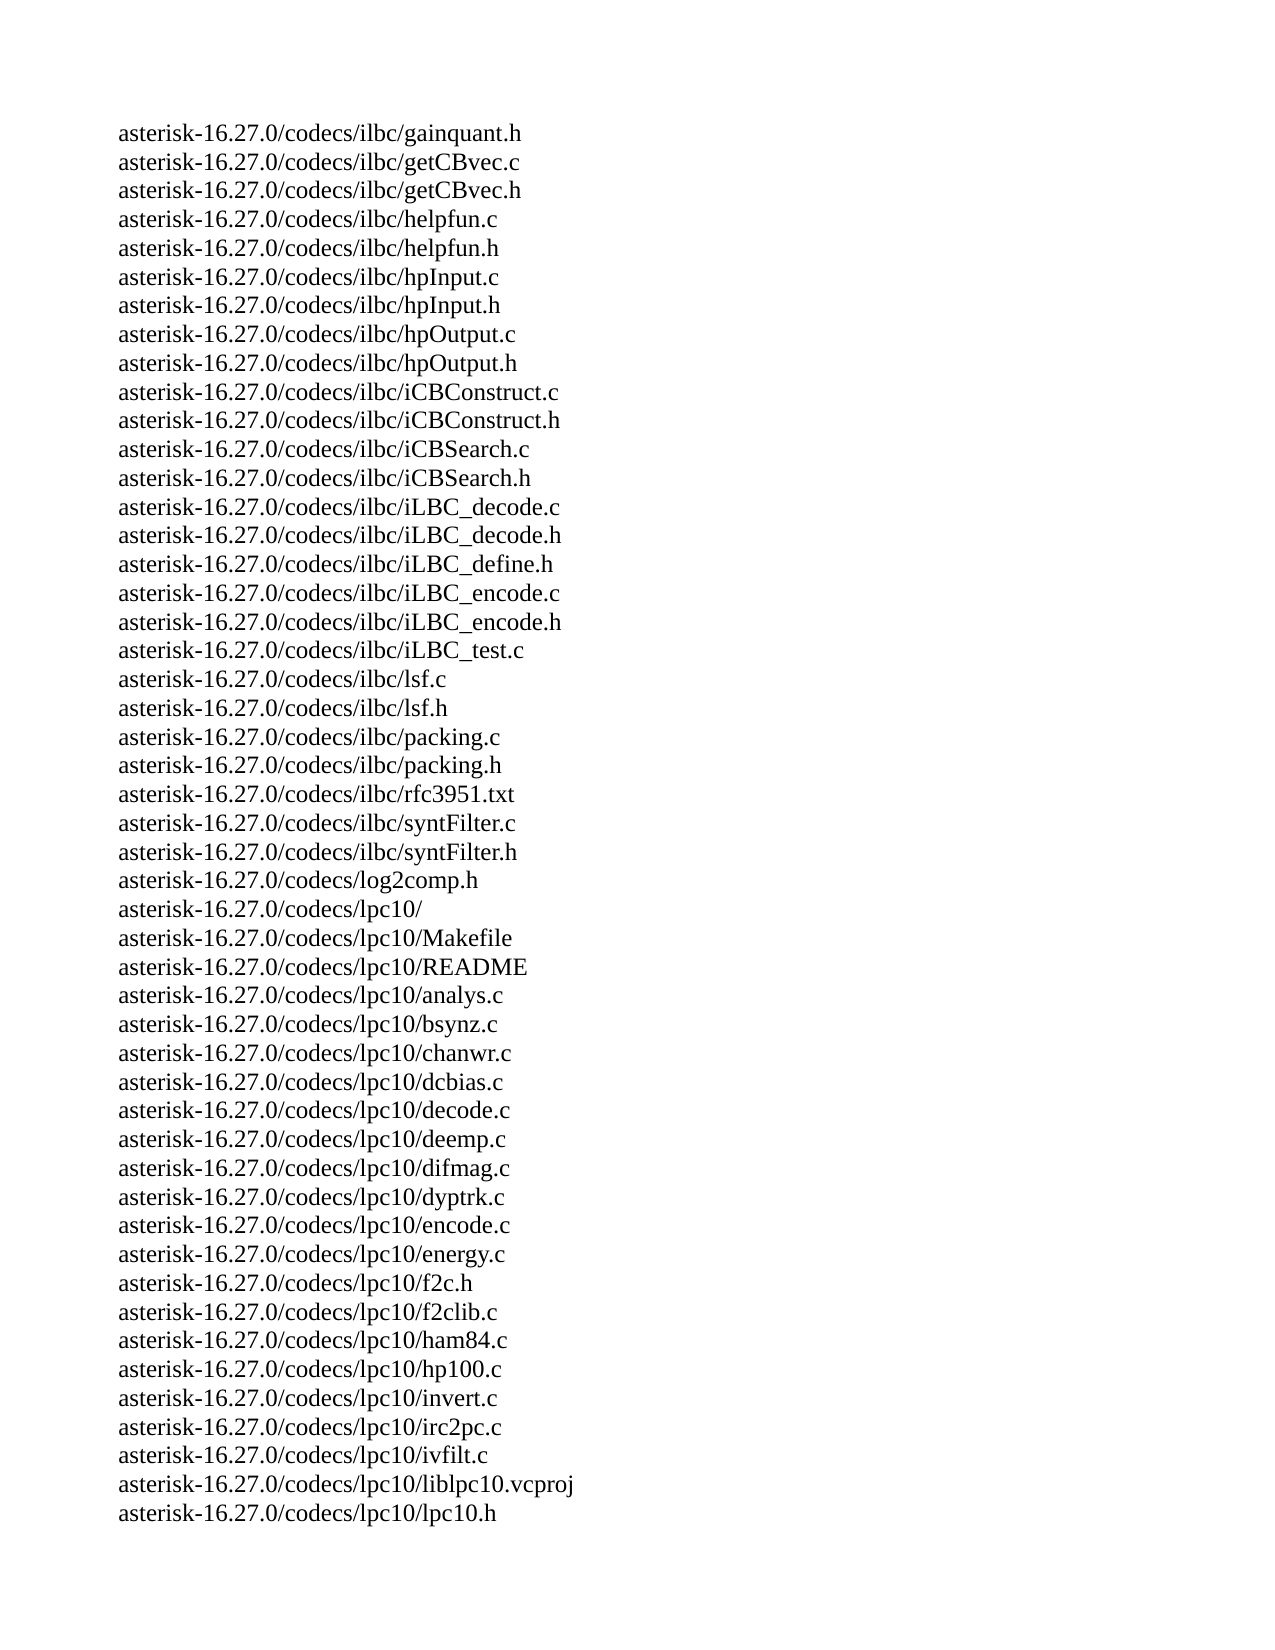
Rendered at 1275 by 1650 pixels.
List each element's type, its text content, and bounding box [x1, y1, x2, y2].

text asterisk-16.27.0/codecs/ilbc/iCBSearch.h [118, 463, 1157, 492]
text asterisk-16.27.0/codecs/log2comp.h [118, 866, 1157, 894]
text asterisk-16.27.0/codecs/lpc10/decode.c [118, 1096, 1157, 1124]
text asterisk-16.27.0/codecs/lpc10/f2c.h [118, 1268, 1157, 1297]
text asterisk-16.27.0/codecs/lpc10/lpc10.h [118, 1498, 1157, 1527]
text asterisk-16.27.0/codecs/ilbc/iLBC_encode.c [118, 578, 1157, 607]
text asterisk-16.27.0/codecs/lpc10/liblpc10.vcproj [118, 1469, 1157, 1498]
text asterisk-16.27.0/codecs/ilbc/iLBC_decode.h [118, 521, 1157, 549]
text asterisk-16.27.0/codecs/lpc10/f2clib.c [118, 1297, 1157, 1326]
text asterisk-16.27.0/codecs/lpc10/dcbias.c [118, 1067, 1157, 1096]
text asterisk-16.27.0/codecs/ilbc/iLBC_define.h [118, 549, 1157, 578]
text asterisk-16.27.0/codecs/ilbc/getCBvec.h [118, 176, 1157, 204]
text asterisk-16.27.0/codecs/lpc10/deemp.c [118, 1124, 1157, 1153]
text asterisk-16.27.0/codecs/lpc10/Makefile [118, 923, 1157, 952]
text asterisk-16.27.0/codecs/ilbc/packing.c [118, 722, 1157, 751]
text asterisk-16.27.0/codecs/ilbc/gainquant.h [118, 118, 1157, 147]
text asterisk-16.27.0/codecs/lpc10/encode.c [118, 1211, 1157, 1239]
text asterisk-16.27.0/codecs/ilbc/helpfun.c [118, 204, 1157, 233]
text asterisk-16.27.0/codecs/lpc10/bsynz.c [118, 1009, 1157, 1038]
text asterisk-16.27.0/codecs/ilbc/syntFilter.h [118, 837, 1157, 866]
text asterisk-16.27.0/codecs/ilbc/syntFilter.c [118, 808, 1157, 837]
text asterisk-16.27.0/codecs/ilbc/lsf.h [118, 693, 1157, 722]
text asterisk-16.27.0/codecs/lpc10/analys.c [118, 981, 1157, 1009]
text asterisk-16.27.0/codecs/lpc10/ham84.c [118, 1326, 1157, 1354]
text asterisk-16.27.0/codecs/ilbc/iCBSearch.c [118, 434, 1157, 463]
text asterisk-16.27.0/codecs/ilbc/iCBConstruct.c [118, 377, 1157, 406]
text asterisk-16.27.0/codecs/ilbc/iLBC_test.c [118, 636, 1157, 664]
text asterisk-16.27.0/codecs/ilbc/hpOutput.c [118, 319, 1157, 348]
text asterisk-16.27.0/codecs/lpc10/ivfilt.c [118, 1441, 1157, 1469]
text asterisk-16.27.0/codecs/ilbc/iLBC_decode.c [118, 492, 1157, 521]
text asterisk-16.27.0/codecs/lpc10/hp100.c [118, 1354, 1157, 1383]
text asterisk-16.27.0/codecs/lpc10/irc2pc.c [118, 1412, 1157, 1441]
text asterisk-16.27.0/codecs/ilbc/helpfun.h [118, 233, 1157, 262]
text asterisk-16.27.0/codecs/ilbc/getCBvec.c [118, 147, 1157, 176]
text asterisk-16.27.0/codecs/lpc10/difmag.c [118, 1153, 1157, 1182]
text asterisk-16.27.0/codecs/ilbc/hpOutput.h [118, 348, 1157, 377]
text asterisk-16.27.0/codecs/ilbc/packing.h [118, 751, 1157, 779]
text asterisk-16.27.0/codecs/ilbc/iLBC_encode.h [118, 607, 1157, 636]
text asterisk-16.27.0/codecs/lpc10/ [118, 894, 1157, 923]
text asterisk-16.27.0/codecs/ilbc/iCBConstruct.h [118, 406, 1157, 434]
text asterisk-16.27.0/codecs/lpc10/dyptrk.c [118, 1182, 1157, 1211]
text asterisk-16.27.0/codecs/lpc10/energy.c [118, 1239, 1157, 1268]
text asterisk-16.27.0/codecs/ilbc/lsf.c [118, 664, 1157, 693]
text asterisk-16.27.0/codecs/ilbc/hpInput.c [118, 262, 1157, 291]
text asterisk-16.27.0/codecs/ilbc/hpInput.h [118, 291, 1157, 319]
text asterisk-16.27.0/codecs/lpc10/chanwr.c [118, 1038, 1157, 1067]
text asterisk-16.27.0/codecs/lpc10/invert.c [118, 1383, 1157, 1412]
text asterisk-16.27.0/codecs/lpc10/README [118, 952, 1157, 981]
text asterisk-16.27.0/codecs/ilbc/rfc3951.txt [118, 779, 1157, 808]
